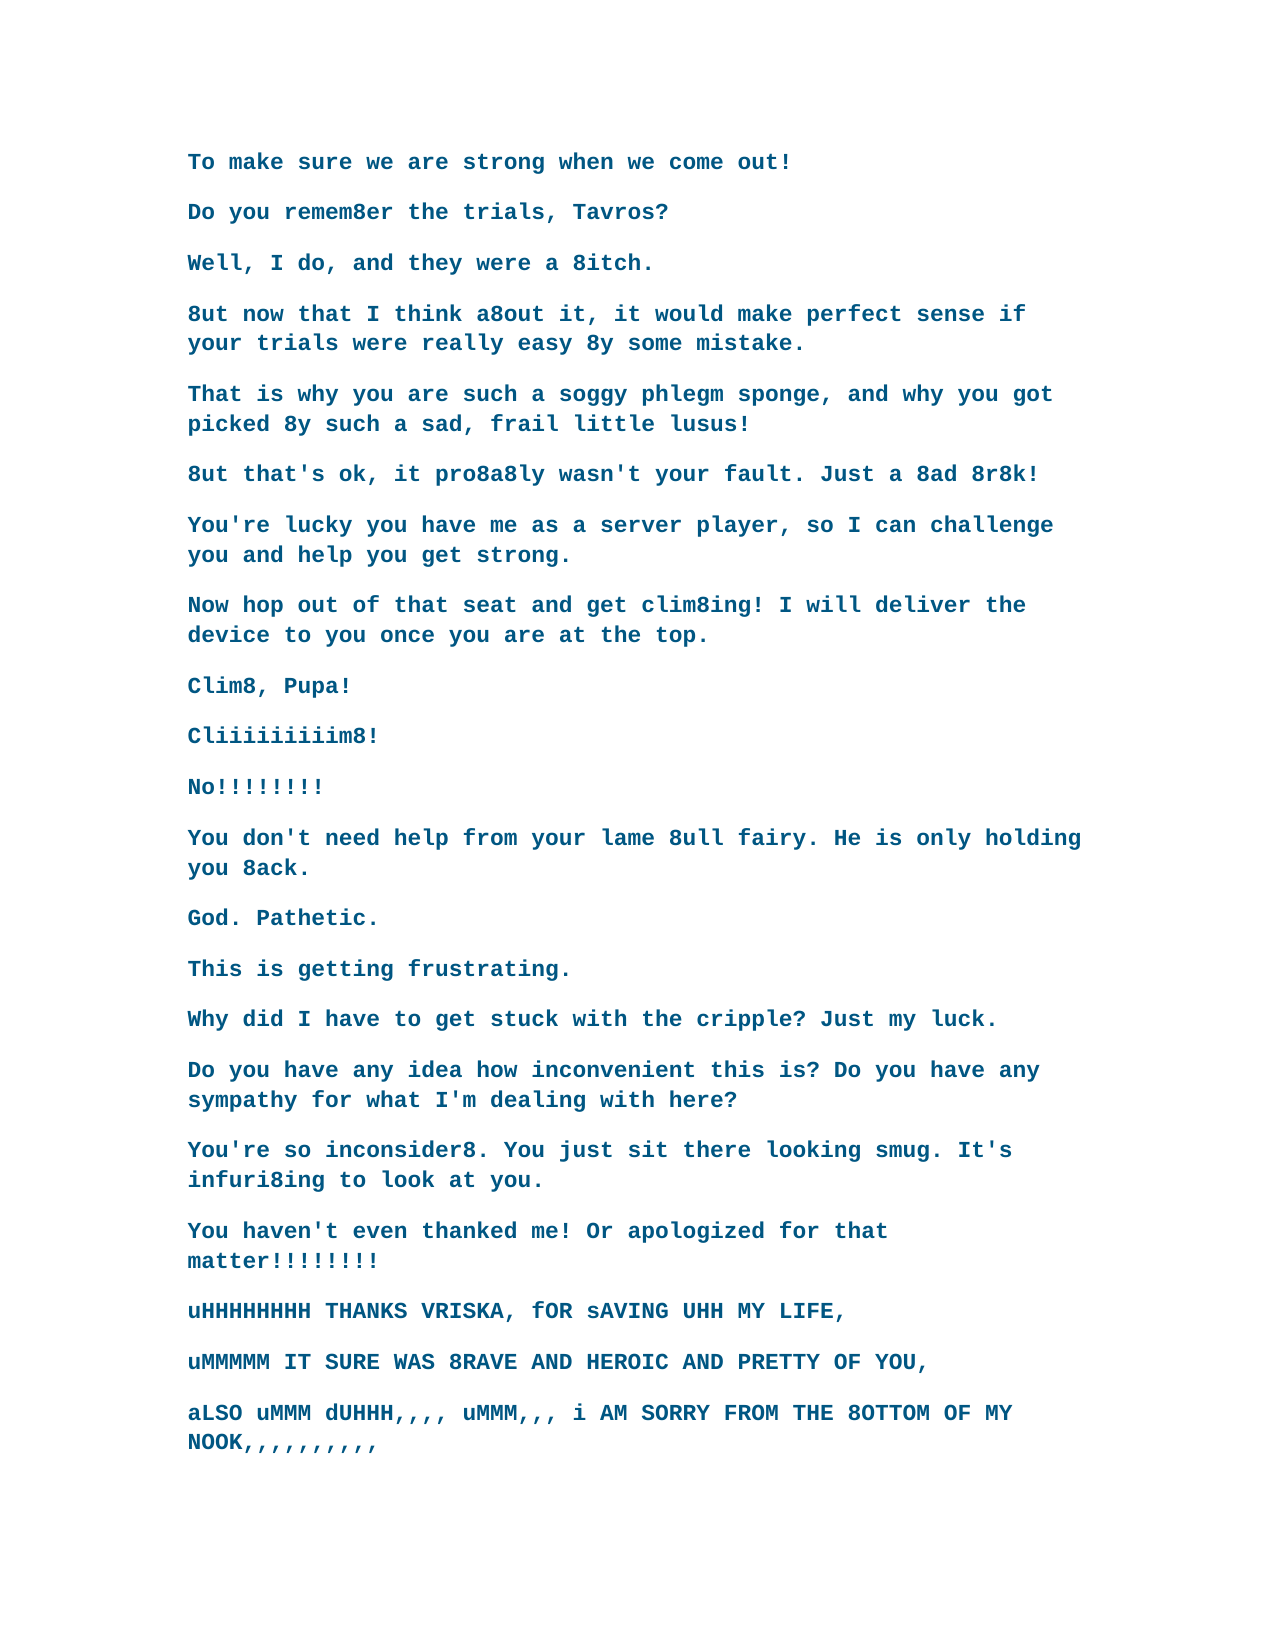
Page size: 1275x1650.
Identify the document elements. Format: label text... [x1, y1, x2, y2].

text uHHHHHHHH THANKS VRISKA, fOR sAVING UHH MY LIFE, [187, 1299, 1087, 1326]
text This is getting frustrating. [187, 957, 1087, 983]
text You don't need help from your lame 8ull fairy. He is only holding you 8ack. [187, 826, 1087, 882]
text 8ut that's ok, it pro8a8ly wasn't your fault. Just a 8ad 8r8k! [187, 463, 1087, 489]
text To make sure we are strong when we come out! [187, 150, 1087, 176]
text Well, I do, and they were a 8itch. [187, 251, 1087, 277]
text 8ut now that I think a8out it, it would make perfect sense if your trials were really easy 8y some mistake. [187, 302, 1087, 358]
text Clim8, Pupa! [187, 674, 1087, 700]
text Do you have any idea how inconvenient this is? Do you have any sympathy for what I'm dealing with here? [187, 1058, 1087, 1114]
text You're so inconsider8. You just sit there looking smug. It's infuri8ing to look at you. [187, 1139, 1087, 1194]
text God. Pathetic. [187, 906, 1087, 932]
text Why did I have to get stuck with the cripple? Just my luck. [187, 1008, 1087, 1034]
text Now hop out of that seat and get clim8ing! I will deliver the device to you once you are at the top. [187, 594, 1087, 649]
text uMMMMM IT SURE WAS 8RAVE AND HEROIC AND PRETTY OF YOU, [187, 1350, 1087, 1376]
text You're lucky you have me as a server player, so I can challenge you and help you get strong. [187, 513, 1087, 569]
text That is why you are such a soggy phlegm sponge, and why you got picked 8y such a sad, frail little lusus! [187, 382, 1087, 438]
text aLSO uMMM dUHHH,,,, uMMM,,, i AM SORRY FROM THE 8OTTOM OF MY NOOK,,,,,,,,,, [187, 1401, 1087, 1457]
text No!!!!!!!! [187, 775, 1087, 801]
text Do you remem8er the trials, Tavros? [187, 201, 1087, 227]
text You haven't even thanked me! Or apologized for that matter!!!!!!!! [187, 1219, 1087, 1275]
text Cliiiiiiiiim8! [187, 725, 1087, 751]
